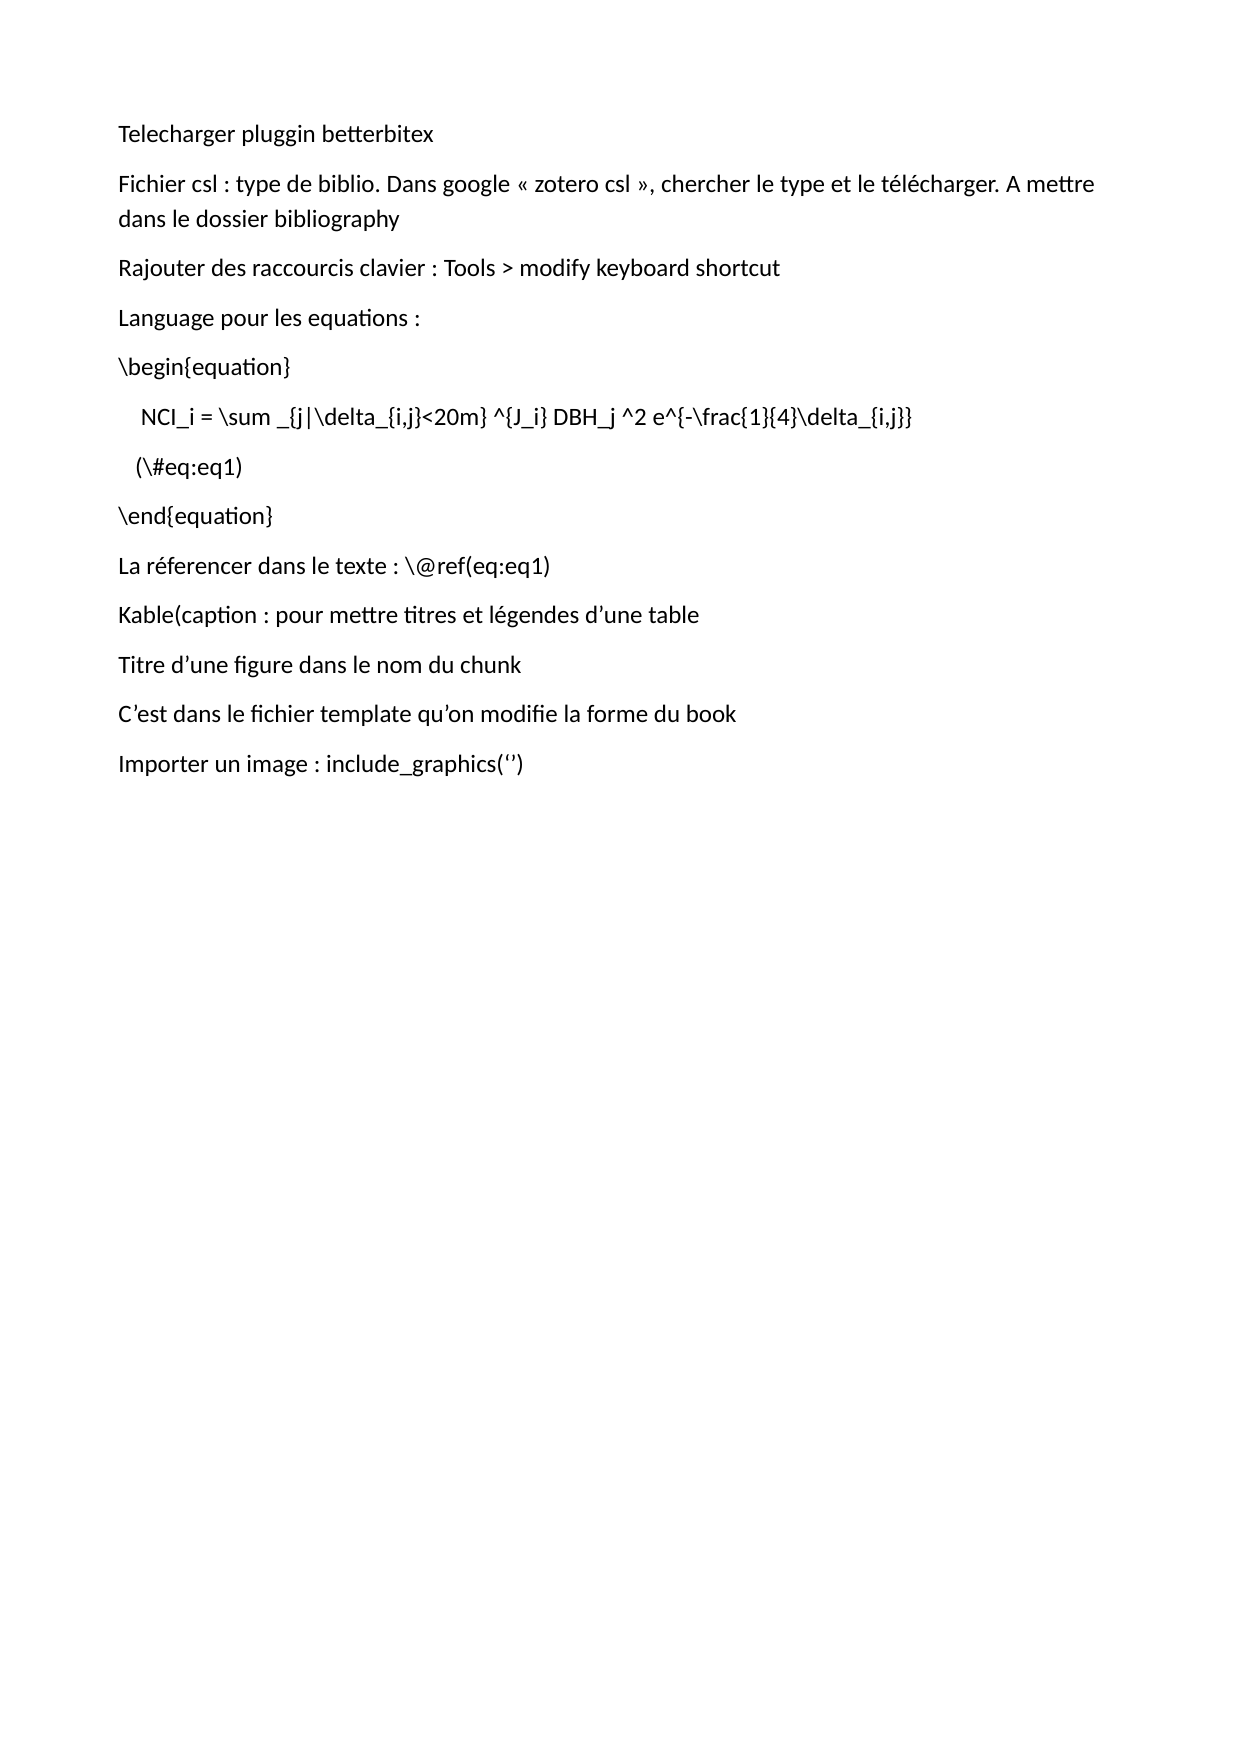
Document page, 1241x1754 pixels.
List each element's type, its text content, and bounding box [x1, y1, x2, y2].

text (\#eq:eq1) [118, 451, 1122, 481]
text Titre d’une figure dans le nom du chunk [118, 649, 1122, 679]
text Kable(caption : pour mettre titres et légendes d’une table [118, 599, 1122, 630]
text C’est dans le fichier template qu’on modifie la forme du book [118, 698, 1122, 729]
text Fichier csl : type de biblio. Dans google « zotero csl », chercher le type et le télécharger. A mettre dans le dossier bibliography [118, 168, 1122, 233]
text Telecharger pluggin betterbitex [118, 118, 1122, 149]
text \end{equation} [118, 500, 1122, 531]
text NCI_i = \sum _{j|\delta_{i,j}<20m} ^{J_i} DBH_j ^2 e^{-\frac{1}{4}\delta_{i,j}} [118, 401, 1122, 432]
text Importer un image : include_graphics(‘’) [118, 748, 1122, 779]
text Language pour les equations : [118, 302, 1122, 332]
text La réferencer dans le texte : \@ref(eq:eq1) [118, 550, 1122, 580]
text \begin{equation} [118, 351, 1122, 382]
text Rajouter des raccourcis clavier : Tools > modify keyboard shortcut [118, 252, 1122, 283]
